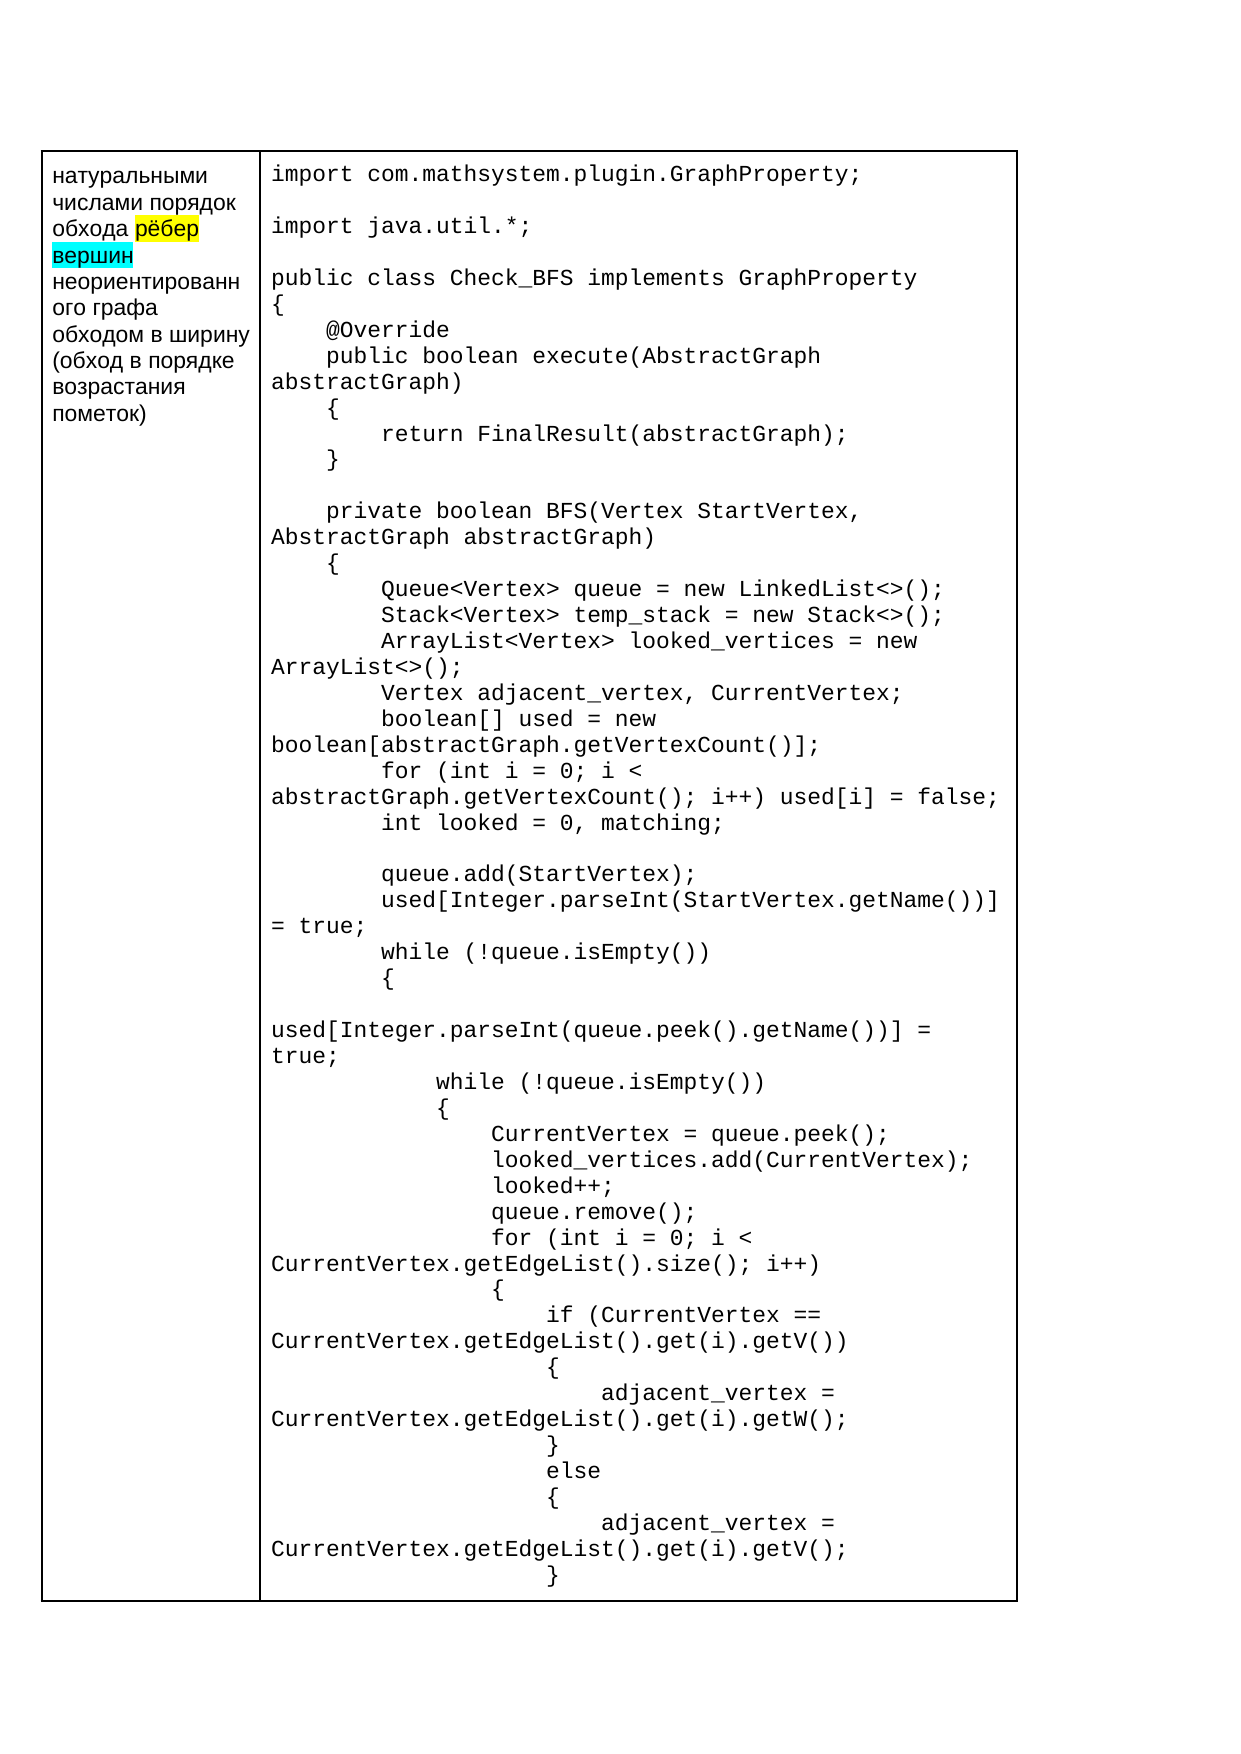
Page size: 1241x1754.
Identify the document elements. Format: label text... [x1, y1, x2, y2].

table_cell натуральными числами порядок обхода рёбер вершин неориентированного графа обходом в ширину (обход в порядке возрастания пометок) [43, 152, 259, 1599]
table_cell import com.mathsystem.plugin.GraphProperty; import java.util.*; public class Check_BFS implements GraphProperty { @Override public boolean execute(AbstractGraph abstractGraph) { return FinalResult(abstractGraph); } private boolean BFS(Vertex StartVertex, AbstractGraph abstractGraph) { Queue<Vertex> queue = new LinkedList<>(); Stack<Vertex> temp_stack = new Stack<>(); ArrayList<Vertex> looked_vertices = new ArrayList<>(); Vertex adjacent_vertex, CurrentVertex; boolean[] used = new boolean[abstractGraph.getVertexCount()]; for (int i = 0; i < abstractGraph.getVertexCount(); i++) used[i] = false; int looked = 0, matching; queue.add(StartVertex); used[Integer.parseInt(StartVertex.getName())] = true; while (!queue.isEmpty()) { used[Integer.parseInt(queue.peek().getName())] = true; while (!queue.isEmpty()) { CurrentVertex = queue.peek(); looked_vertices.add(CurrentVertex); looked++; queue.remove(); for (int i = 0; i < CurrentVertex.getEdgeList().size(); i++) { if (CurrentVertex == CurrentVertex.getEdgeList().get(i).getV()) { adjacent_vertex = CurrentVertex.getEdgeList().get(i).getW(); } else { adjacent_vertex = CurrentVertex.getEdgeList().get(i).getV(); } [261, 152, 1016, 1599]
